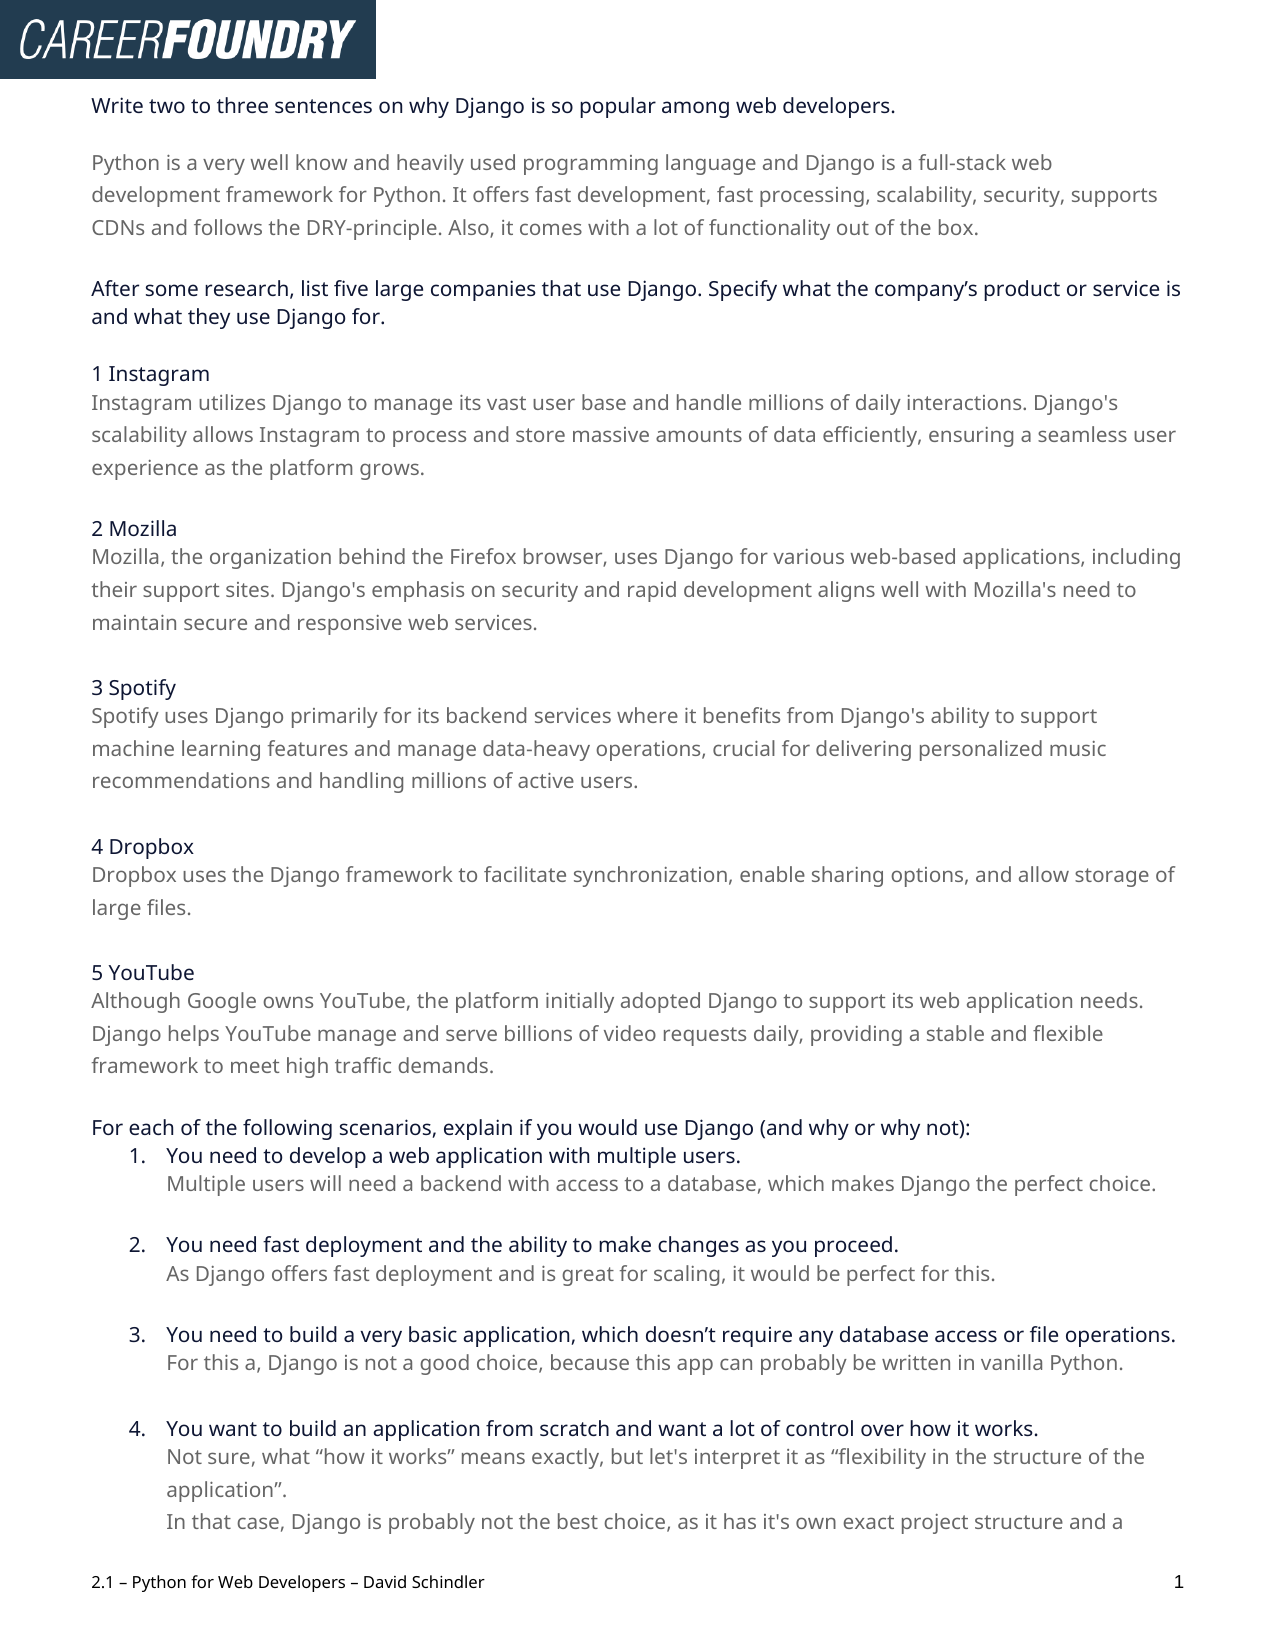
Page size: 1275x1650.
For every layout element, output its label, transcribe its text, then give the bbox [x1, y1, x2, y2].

list You need fast deployment and the ability to make changes as you proceed. [128, 1231, 1184, 1259]
text Spotify uses Django primarily for its backend services where it benefits from Django's ability to support machine learning features and manage data-heavy operations, crucial for delivering personalized music recommendations and handling millions of active users. [91, 701, 1184, 795]
text Dropbox uses the Django framework to facilitate synchronization, enable sharing options, and allow storage of large files. [91, 860, 1184, 921]
list You want to build an application from scratch and want a lot of control over how it works. [128, 1414, 1184, 1442]
text Python is a very well know and heavily used programming language and Django is a full-stack web development framework for Python. It offers fast development, fast processing, scalability, security, supports CDNs and follows the DRY-principle. Also, it comes with a lot of functionality out of the box. [91, 148, 1184, 241]
text For each of the following scenarios, explain if you would use Django (and why or why not): [91, 1113, 1184, 1141]
list You need to develop a web application with multiple users. [128, 1141, 1184, 1169]
text 3 Spotify [91, 673, 1184, 701]
text Although Google owns YouTube, the platform initially adopted Django to support its web application needs. [91, 986, 1184, 1015]
list You need to build a very basic application, which doesn’t require any database access or file operations. [128, 1320, 1184, 1348]
text Instagram utilizes Django to manage its vast user base and handle millions of daily interactions. Django's scalability allows Instagram to process and store massive amounts of data efficiently, ensuring a seamless user experience as the platform grows. [91, 388, 1184, 481]
text As Django offers fast deployment and is great for scaling, it would be perfect for this. [91, 1259, 1184, 1287]
text Write two to three sentences on why Django is so popular among web developers. [91, 91, 1184, 119]
picture [0, 0, 376, 79]
text Django helps YouTube manage and serve billions of video requests daily, providing a stable and flexible framework to meet high traffic demands. [91, 1019, 1184, 1080]
text Not sure, what “how it works” means exactly, but let's interpret it as “flexibility in the structure of the application”. In that case, Django is probably not the best choice, as it has it's own exact project structure and a [91, 1442, 1184, 1536]
text 4 Dropbox [91, 832, 1184, 860]
text 5 YouTube [91, 958, 1184, 986]
text After some research, list five large companies that use Django. Specify what the company’s product or service is and what they use Django for. [91, 274, 1184, 331]
text 2 Mozilla [91, 514, 1184, 542]
list Multiple users will need a backend with access to a database, which makes Django the perfect choice. [128, 1169, 1184, 1198]
text Mozilla, the organization behind the Firefox browser, uses Django for various web-based applications, including their support sites. Django's emphasis on security and rapid development aligns well with Mozilla's need to maintain secure and responsive web services. [91, 542, 1184, 636]
text 1 Instagram [91, 359, 1184, 388]
text For this a, Django is not a good choice, because this app can probably be written in vanilla Python. [91, 1348, 1184, 1377]
